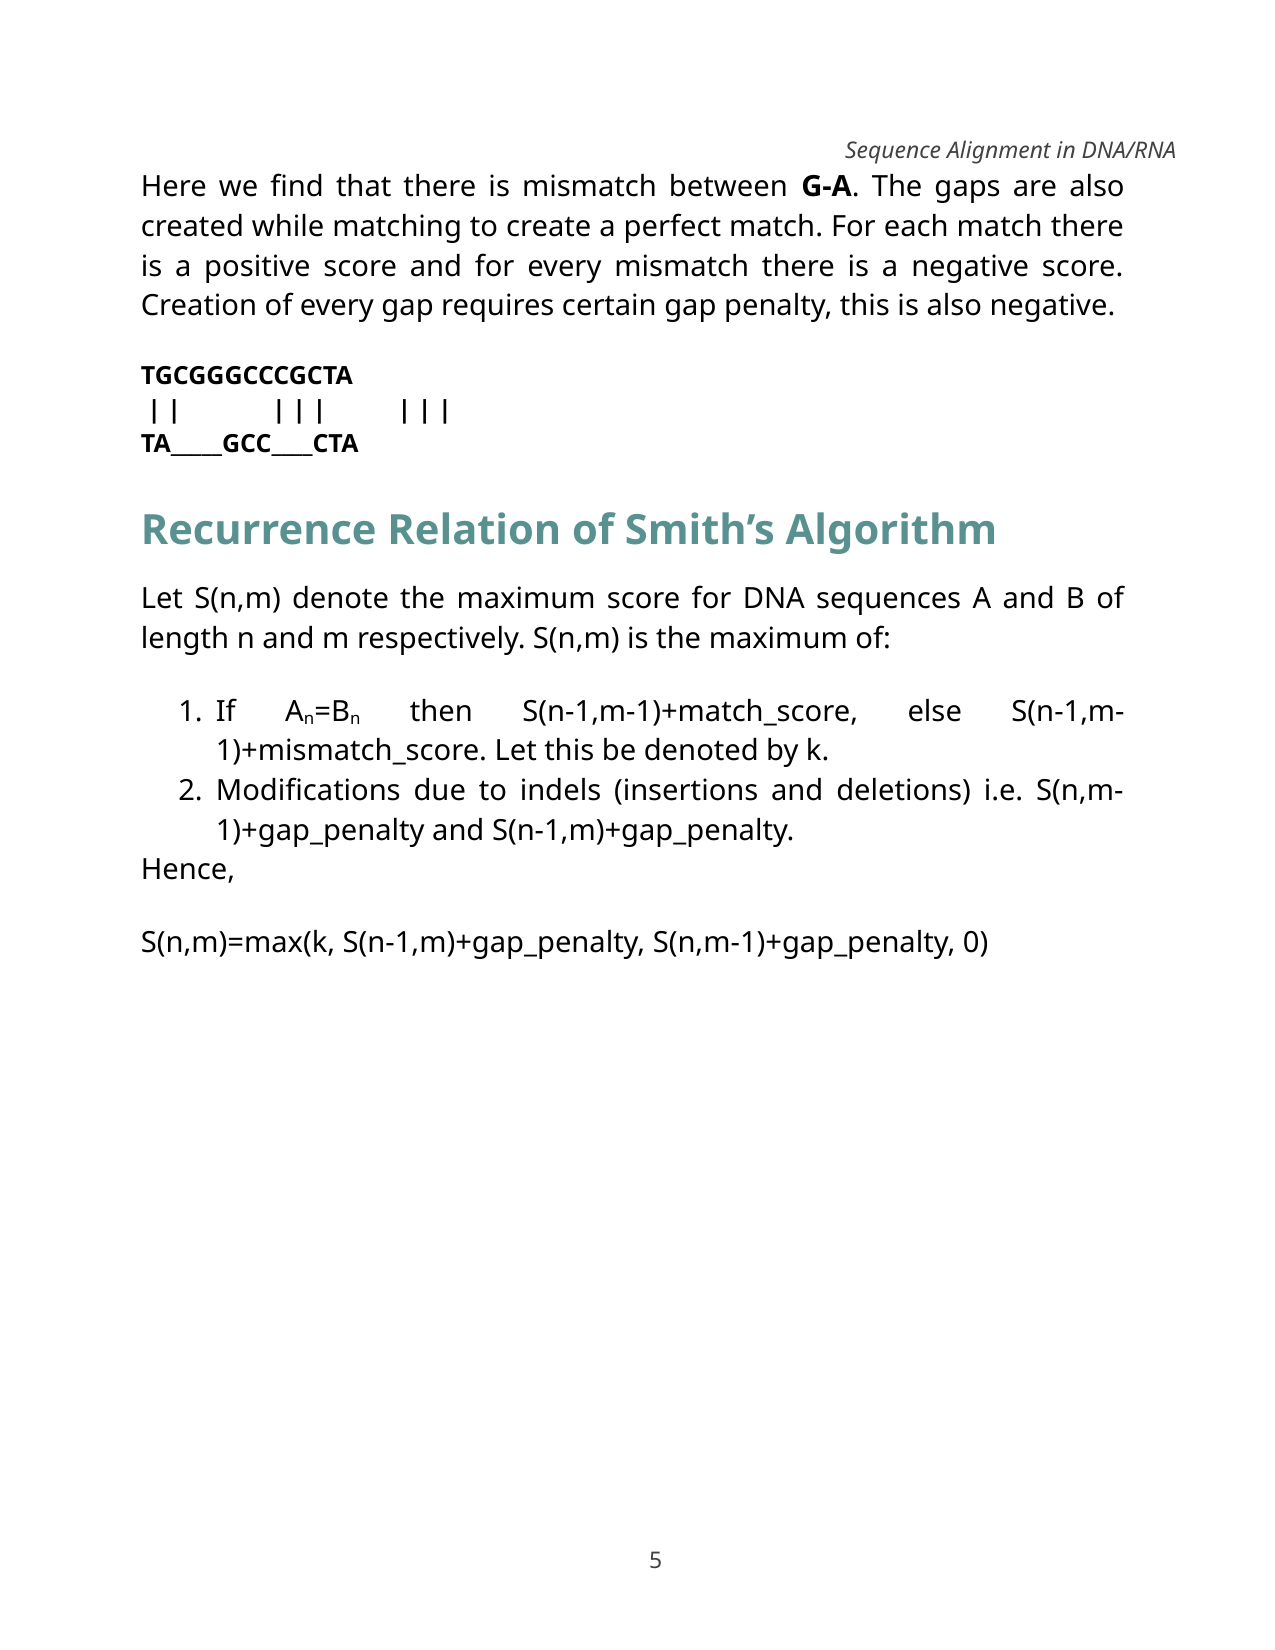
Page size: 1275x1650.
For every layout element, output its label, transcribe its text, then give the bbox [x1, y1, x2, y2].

text TGCGGGCCCGCTA [141, 358, 1125, 392]
text TA_____GCC____CTA [141, 426, 1125, 460]
text Hence, [141, 849, 1125, 888]
list Modifications due to indels (insertions and deletions) i.e. S(n,m-1)+gap_penalty and S(n-1,m)+gap_penalty. [178, 769, 1125, 849]
subtitle Recurrence Relation of Smith’s Algorithm [141, 499, 1125, 556]
text Here we find that there is mismatch between G-A. The gaps are also created while matching to create a perfect match. For each match there is a positive score and for every mismatch there is a negative score. Creation of every gap requires certain gap penalty, this is also negative. [141, 166, 1125, 324]
list If An=Bn then S(n-1,m-1)+match_score, else S(n-1,m-1)+mismatch_score. Let this be denoted by k. [178, 690, 1125, 769]
text S(n,m)=max(k, S(n-1,m)+gap_penalty, S(n,m-1)+gap_penalty, 0) [141, 922, 1125, 961]
text | | | | | | | | [141, 392, 1125, 426]
text Let S(n,m) denote the maximum score for DNA sequences A and B of length n and m respectively. S(n,m) is the maximum of: [141, 577, 1125, 657]
